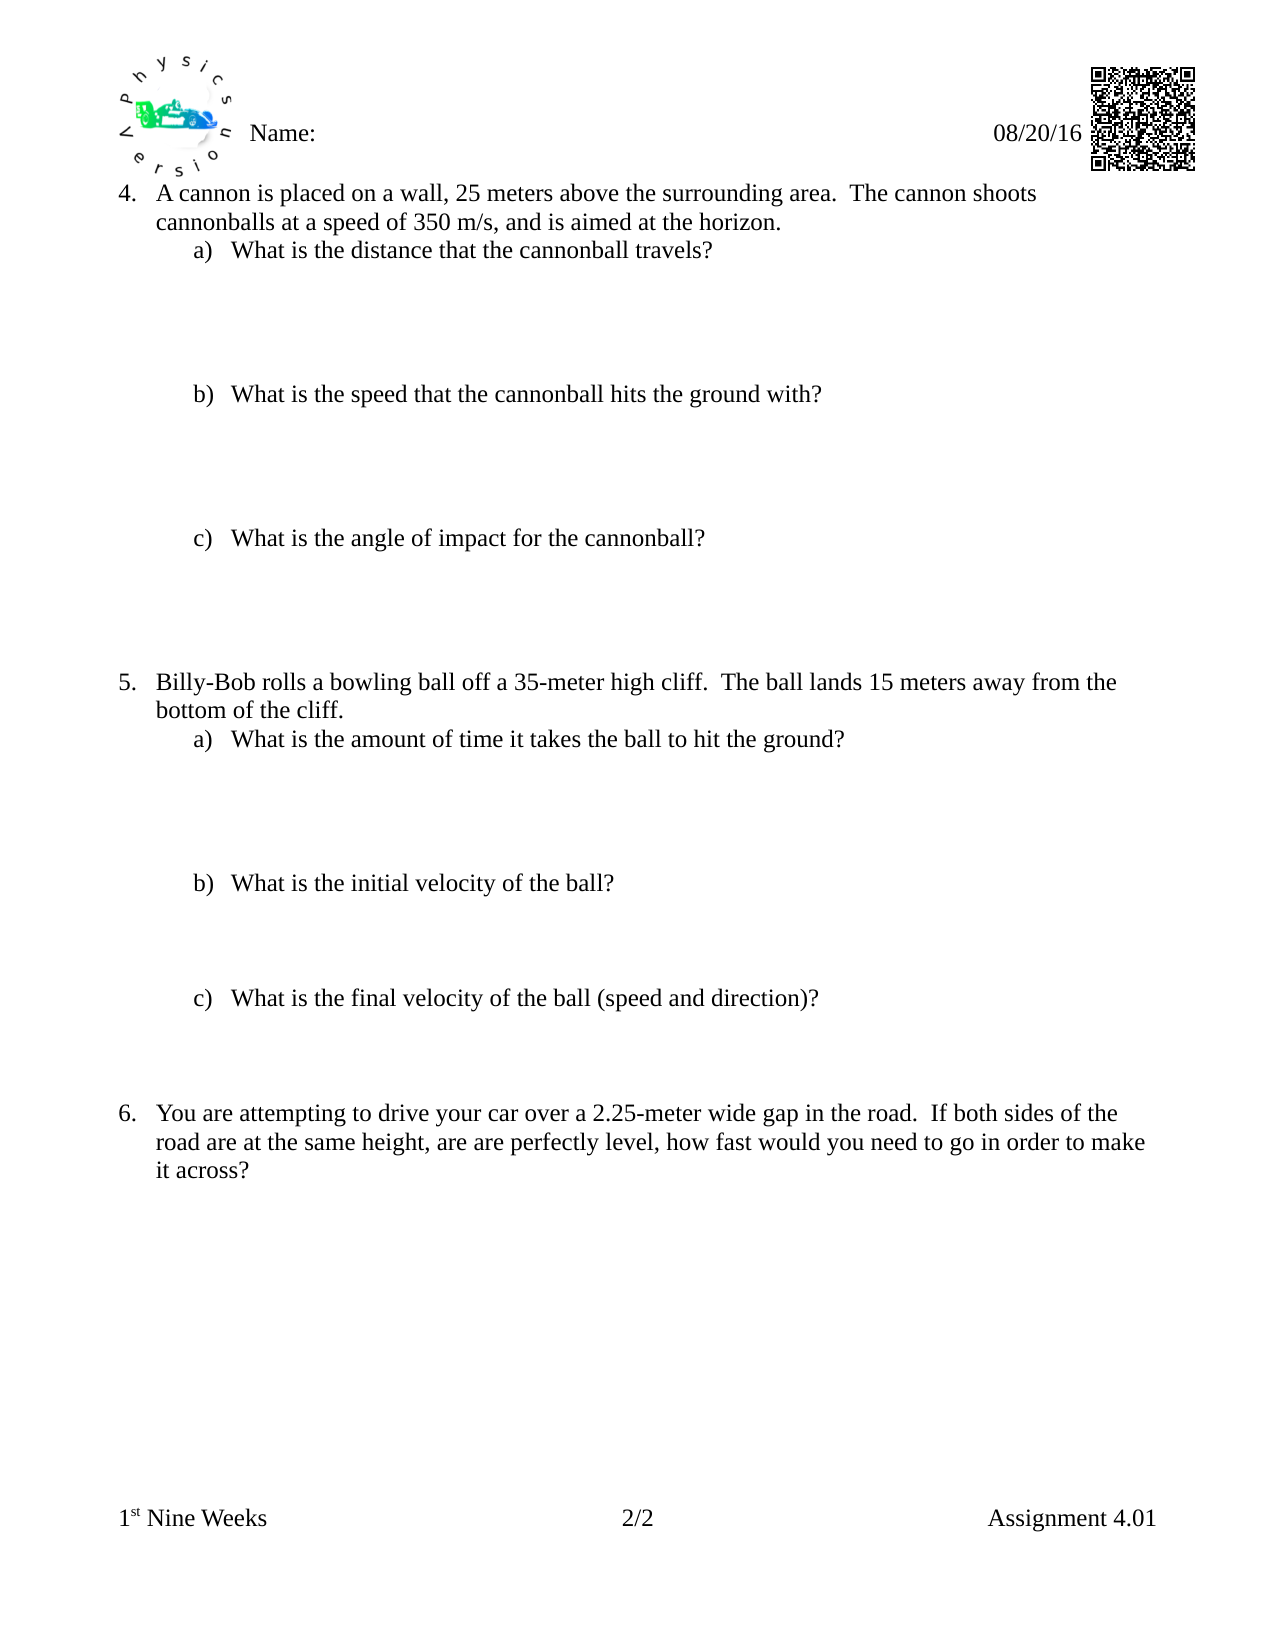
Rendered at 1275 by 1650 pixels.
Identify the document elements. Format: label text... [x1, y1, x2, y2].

list You are attempting to drive your car over a 2.25-meter wide gap in the road. If both sides of the road are at the same height, are are perfectly level, how fast would you need to go in order to make it across? [118, 1098, 1157, 1184]
list A cannon is placed on a wall, 25 meters above the surrounding area. The cannon shoots cannonballs at a speed of 350 m/s, and is aimed at the horizon. [118, 176, 1157, 236]
list What is the angle of impact for the cannonball? [193, 523, 1157, 552]
list What is the speed that the cannonball hits the ground with? [193, 379, 1157, 408]
list What is the amount of time it takes the ball to hit the ground? [193, 724, 1157, 753]
picture [1082, 58, 1203, 179]
list What is the distance that the cannonball travels? [193, 236, 1157, 264]
picture [119, 56, 232, 177]
list Billy-Bob rolls a bowling ball off a 35-meter high cliff. The ball lands 15 meters away from the bottom of the cliff. [118, 667, 1157, 724]
list What is the initial velocity of the ball? [193, 868, 1157, 897]
list What is the final velocity of the ball (speed and direction)? [193, 983, 1157, 1012]
